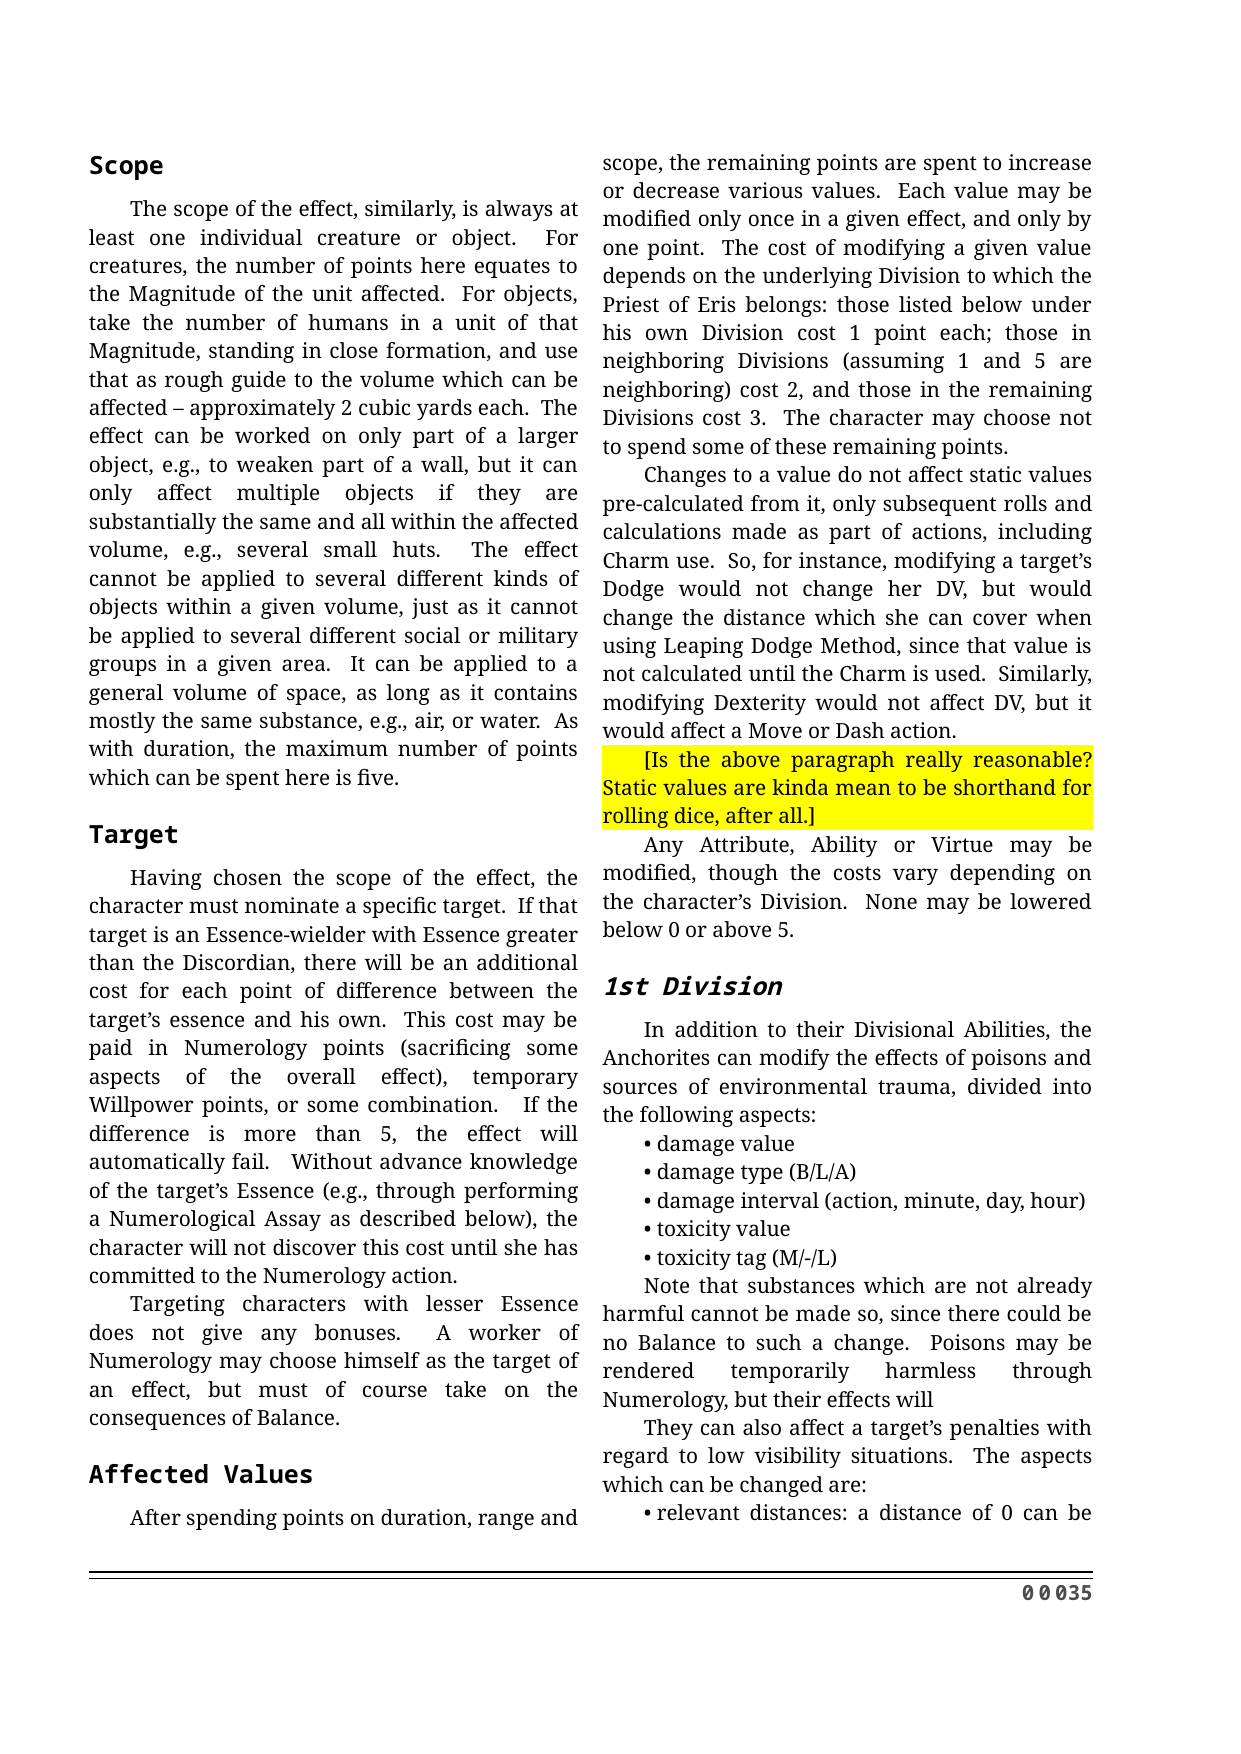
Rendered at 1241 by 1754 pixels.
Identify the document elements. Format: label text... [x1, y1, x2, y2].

text Having chosen the scope of the effect, the character must nominate a specific target. If that target is an Essence-wielder with Essence greater than the Discordian, there will be an additional cost for each point of difference between the target’s essence and his own. This cost may be paid in Numerology points (sacrificing some aspects of the overall effect), temporary Willpower points, or some combination. If the difference is more than 5, the effect will automatically fail. Without advance knowledge of the target’s Essence (e.g., through performing a Numerological Assay as described below), the character will not discover this cost until she has committed to the Numerology action. [88, 863, 579, 1289]
text Any Attribute, Ability or Virtue may be modified, though the costs vary depending on the character’s Division. None may be lowered below 0 or above 5. [602, 830, 1093, 944]
list toxicity value [602, 1214, 1093, 1243]
subtitle Target [88, 816, 579, 850]
list damage interval (action, minute, day, hour) [602, 1186, 1093, 1214]
text The scope of the effect, similarly, is always at least one individual creature or object. For creatures, the number of points here equates to the Magnitude of the unit affected. For objects, take the number of humans in a unit of that Magnitude, standing in close formation, and use that as rough guide to the volume which can be affected – approximately 2 cubic yards each. The effect can be worked on only part of a larger object, e.g., to weaken part of a wall, but it can only affect multiple objects if they are substantially the same and all within the affected volume, e.g., several small huts. The effect cannot be applied to several different kinds of objects within a given volume, just as it cannot be applied to several different social or military groups in a given area. It can be applied to a general volume of space, as long as it contains mostly the same substance, e.g., air, or water. As with duration, the maximum number of points which can be spent here is five. [88, 194, 579, 791]
subtitle Scope [88, 148, 579, 182]
text They can also affect a target’s penalties with regard to low visibility situations. The aspects which can be changed are: [602, 1413, 1093, 1498]
text In addition to their Divisional Abilities, the Anchorites can modify the effects of poisons and sources of environmental trauma, divided into the following aspects: [602, 1015, 1093, 1129]
text After spending points on duration, range and [88, 1503, 579, 1532]
text scope, the remaining points are spent to increase or decrease various values. Each value may be modified only once in a given effect, and only by one point. The cost of modifying a given value depends on the underlying Division to which the Priest of Eris belongs: those listed below under his own Division cost 1 point each; those in neighboring Divisions (assuming 1 and 5 are neighboring) cost 2, and those in the remaining Divisions cost 3. The character may choose not to spend some of these remaining points. [602, 148, 1093, 460]
list damage value [602, 1129, 1093, 1157]
list toxicity tag (M/-/L) [602, 1243, 1093, 1271]
subtitle Affected Values [88, 1457, 579, 1491]
text [Is the above paragraph really reasonable? Static values are kinda mean to be shorthand for rolling dice, after all.] [602, 745, 1093, 830]
text Changes to a value do not affect static values pre-calculated from it, only subsequent rolls and calculations made as part of actions, including Charm use. So, for instance, modifying a target’s Dodge would not change her DV, but would change the distance which she can cover when using Leaping Dodge Method, since that value is not calculated until the Charm is used. Similarly, modifying Dexterity would not affect DV, but it would affect a Move or Dash action. [602, 460, 1093, 745]
text Note that substances which are not already harmful cannot be made so, since there could be no Balance to such a change. Poisons may be rendered temporarily harmless through Numerology, but their effects will [602, 1271, 1093, 1413]
list relevant distances: a distance of 0 can be [602, 1498, 1093, 1527]
subtitle 1st Division [602, 969, 1093, 1003]
list damage type (B/L/A) [602, 1157, 1093, 1186]
text Targeting characters with lesser Essence does not give any bonuses. A worker of Numerology may choose himself as the target of an effect, but must of course take on the consequences of Balance. [88, 1289, 579, 1432]
